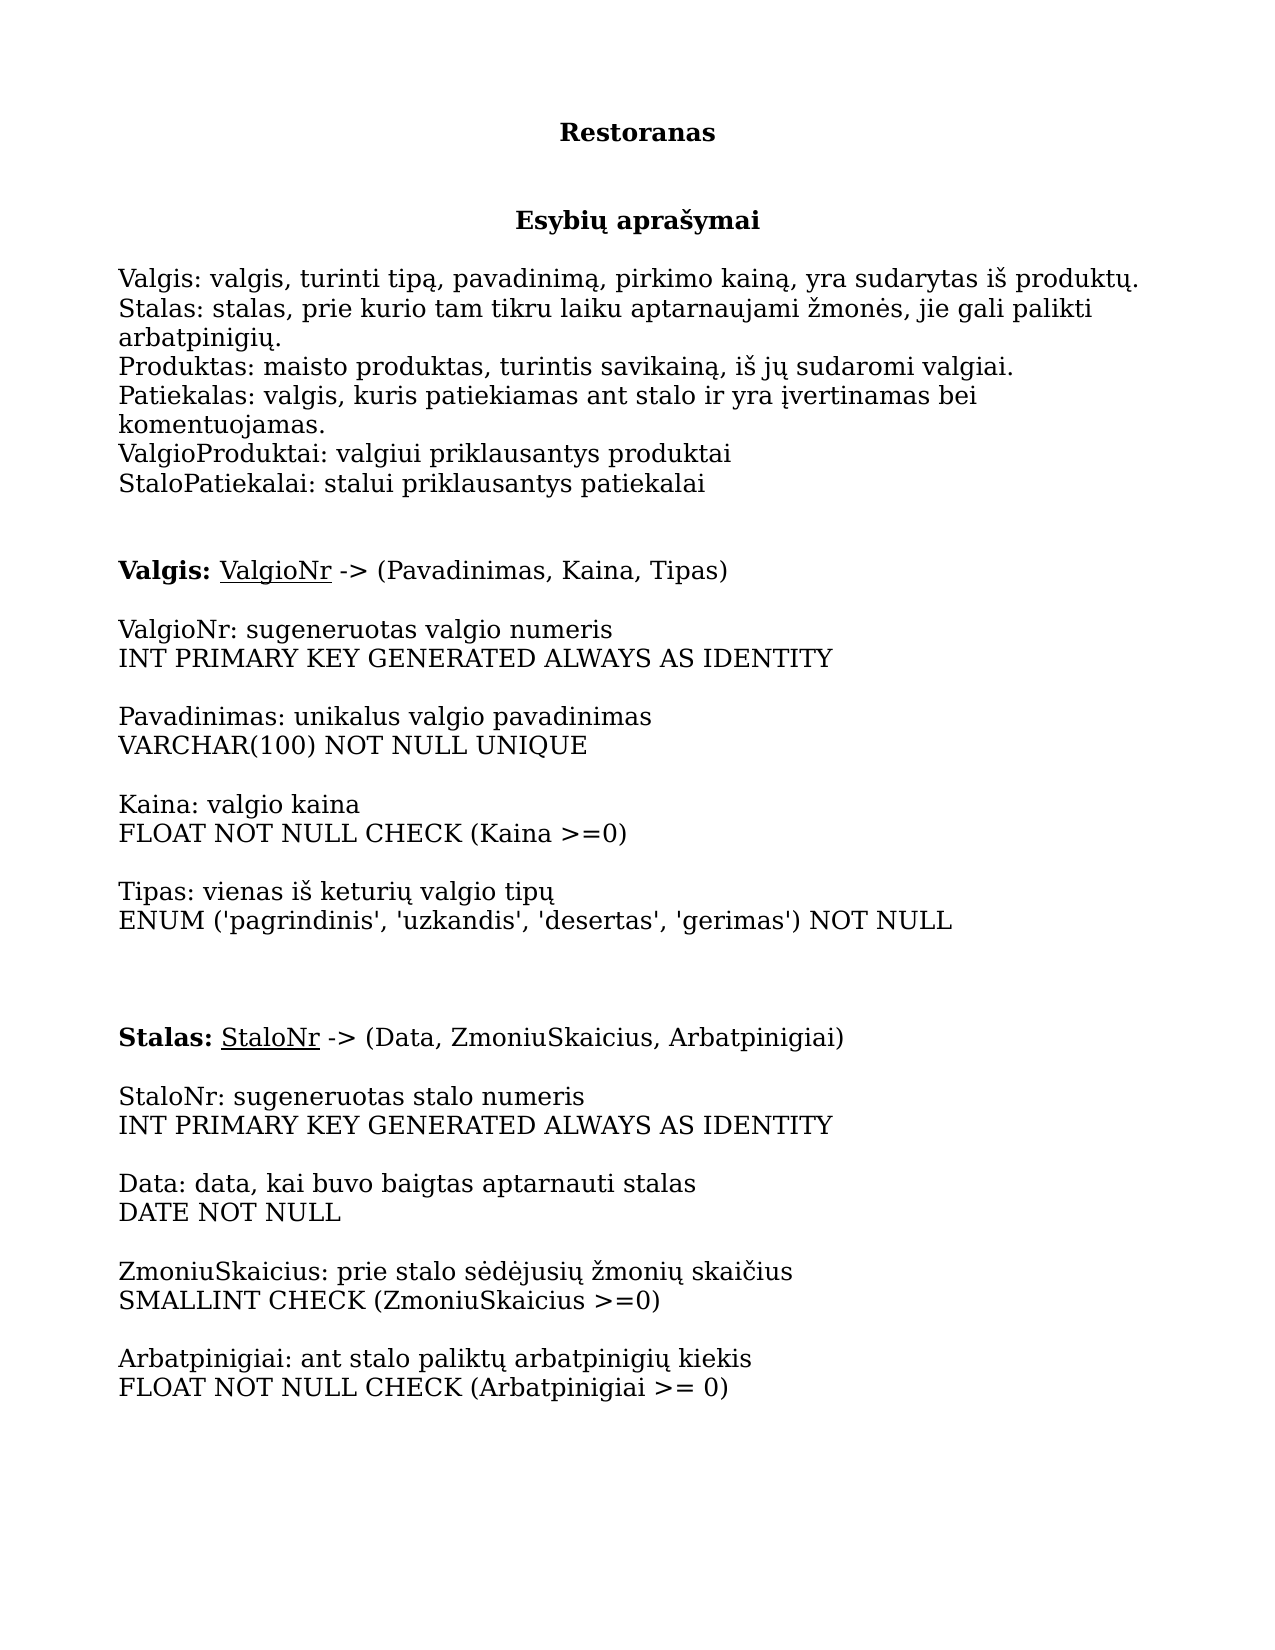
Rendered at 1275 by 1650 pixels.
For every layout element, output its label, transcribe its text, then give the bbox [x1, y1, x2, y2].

text DATE NOT NULL [118, 1198, 1157, 1227]
text Tipas: vienas iš keturių valgio tipų [118, 877, 1157, 906]
text ZmoniuSkaicius: prie stalo sėdėjusių žmonių skaičius [118, 1257, 1157, 1286]
text Valgis: valgis, turinti tipą, pavadinimą, pirkimo kainą, yra sudarytas iš produktų. [118, 264, 1157, 294]
text Patiekalas: valgis, kuris patiekiamas ant stalo ir yra įvertinamas bei komentuojamas. [118, 381, 1157, 439]
text Pavadinimas: unikalus valgio pavadinimas [118, 702, 1157, 731]
text Arbatpinigiai: ant stalo paliktų arbatpinigių kiekis [118, 1344, 1157, 1373]
text Stalas: stalas, prie kurio tam tikru laiku aptarnaujami žmonės, jie gali palikti arbatpinigių. [118, 294, 1157, 352]
text ValgioProduktai: valgiui priklausantys produktai [118, 439, 1157, 469]
text Valgis: ValgioNr -> (Pavadinimas, Kaina, Tipas) [118, 556, 1157, 586]
text ValgioNr: sugeneruotas valgio numeris [118, 615, 1157, 644]
text StaloNr: sugeneruotas stalo numeris [118, 1082, 1157, 1111]
text Data: data, kai buvo baigtas aptarnauti stalas [118, 1169, 1157, 1198]
text VARCHAR(100) NOT NULL UNIQUE [118, 731, 1157, 761]
text Produktas: maisto produktas, turintis savikainą, iš jų sudaromi valgiai. [118, 352, 1157, 381]
text Stalas: StaloNr -> (Data, ZmoniuSkaicius, Arbatpinigiai) [118, 1023, 1157, 1052]
text Restoranas [118, 118, 1157, 147]
text SMALLINT CHECK (ZmoniuSkaicius >=0) [118, 1286, 1157, 1315]
text ENUM ('pagrindinis', 'uzkandis', 'desertas', 'gerimas') NOT NULL [118, 906, 1157, 936]
text FLOAT NOT NULL CHECK (Arbatpinigiai >= 0) [118, 1373, 1157, 1402]
text Kaina: valgio kaina [118, 790, 1157, 819]
text FLOAT NOT NULL CHECK (Kaina >=0) [118, 819, 1157, 848]
text Esybių aprašymai [118, 206, 1157, 235]
text INT PRIMARY KEY GENERATED ALWAYS AS IDENTITY [118, 1111, 1157, 1140]
text StaloPatiekalai: stalui priklausantys patiekalai [118, 469, 1157, 498]
text INT PRIMARY KEY GENERATED ALWAYS AS IDENTITY [118, 644, 1157, 673]
